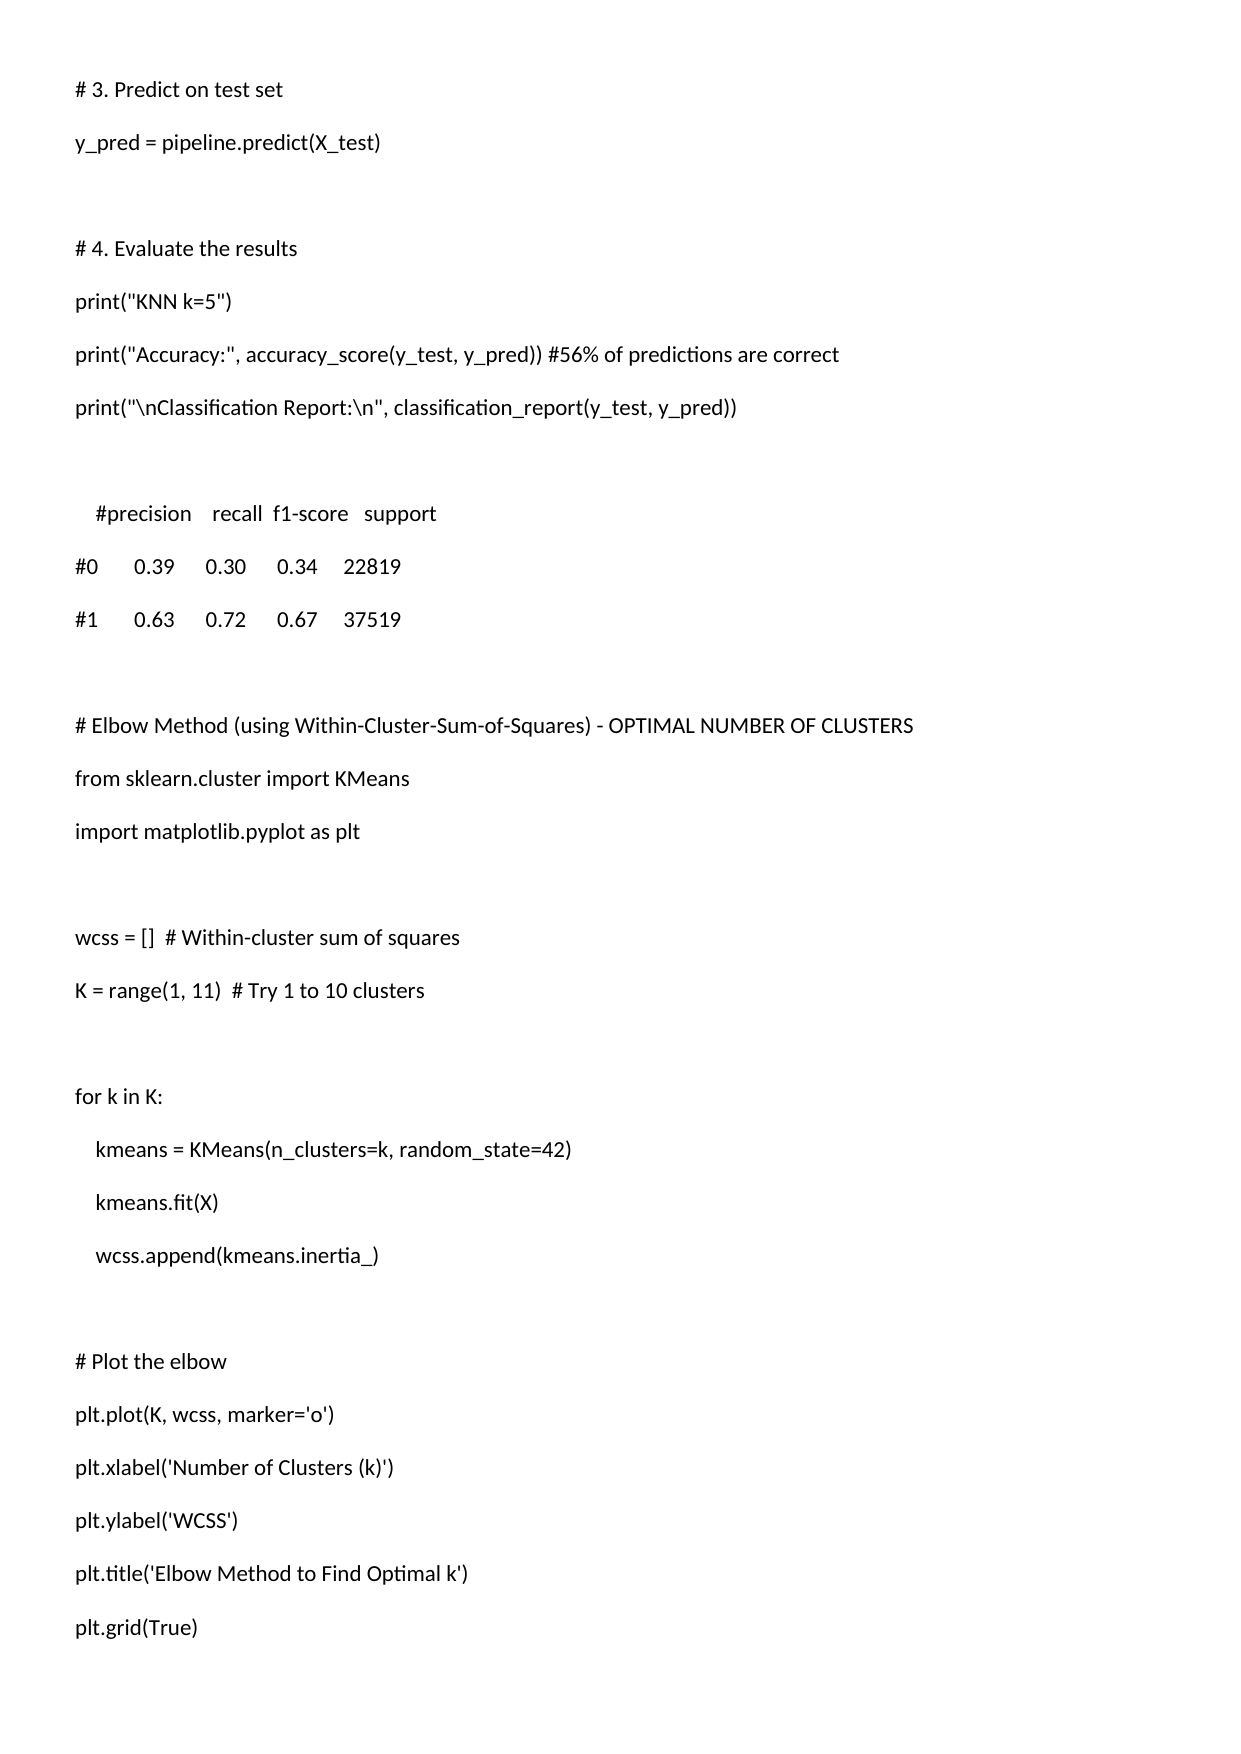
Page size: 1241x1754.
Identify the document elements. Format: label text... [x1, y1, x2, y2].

text kmeans.fit(X) [75, 1188, 1165, 1216]
text import matplotlib.pyplot as plt [75, 817, 1165, 845]
text wcss.append(kmeans.inertia_) [75, 1241, 1165, 1269]
text wcss = [] # Within-cluster sum of squares [75, 923, 1165, 951]
text from sklearn.cluster import KMeans [75, 764, 1165, 792]
text plt.ylabel('WCSS') [75, 1507, 1165, 1534]
text y_pred = pipeline.predict(X_test) [75, 128, 1165, 156]
text print("\nClassification Report:\n", classification_report(y_test, y_pred)) [75, 393, 1165, 421]
text plt.grid(True) [75, 1613, 1165, 1641]
text # Elbow Method (using Within-Cluster-Sum-of-Squares) - OPTIMAL NUMBER OF CLUSTERS [75, 711, 1165, 739]
text #1 0.63 0.72 0.67 37519 [75, 605, 1165, 633]
text kmeans = KMeans(n_clusters=k, random_state=42) [75, 1135, 1165, 1163]
text #0 0.39 0.30 0.34 22819 [75, 552, 1165, 580]
text plt.plot(K, wcss, marker='o') [75, 1401, 1165, 1428]
text plt.title('Elbow Method to Find Optimal k') [75, 1559, 1165, 1588]
text #precision recall f1-score support [75, 499, 1165, 527]
text K = range(1, 11) # Try 1 to 10 clusters [75, 976, 1165, 1004]
text # 4. Evaluate the results [75, 234, 1165, 262]
text # Plot the elbow [75, 1347, 1165, 1376]
text # 3. Predict on test set [75, 75, 1165, 103]
text print("Accuracy:", accuracy_score(y_test, y_pred)) #56% of predictions are correct [75, 340, 1165, 368]
text plt.xlabel('Number of Clusters (k)') [75, 1453, 1165, 1482]
text for k in K: [75, 1082, 1165, 1110]
text print("KNN k=5") [75, 287, 1165, 315]
